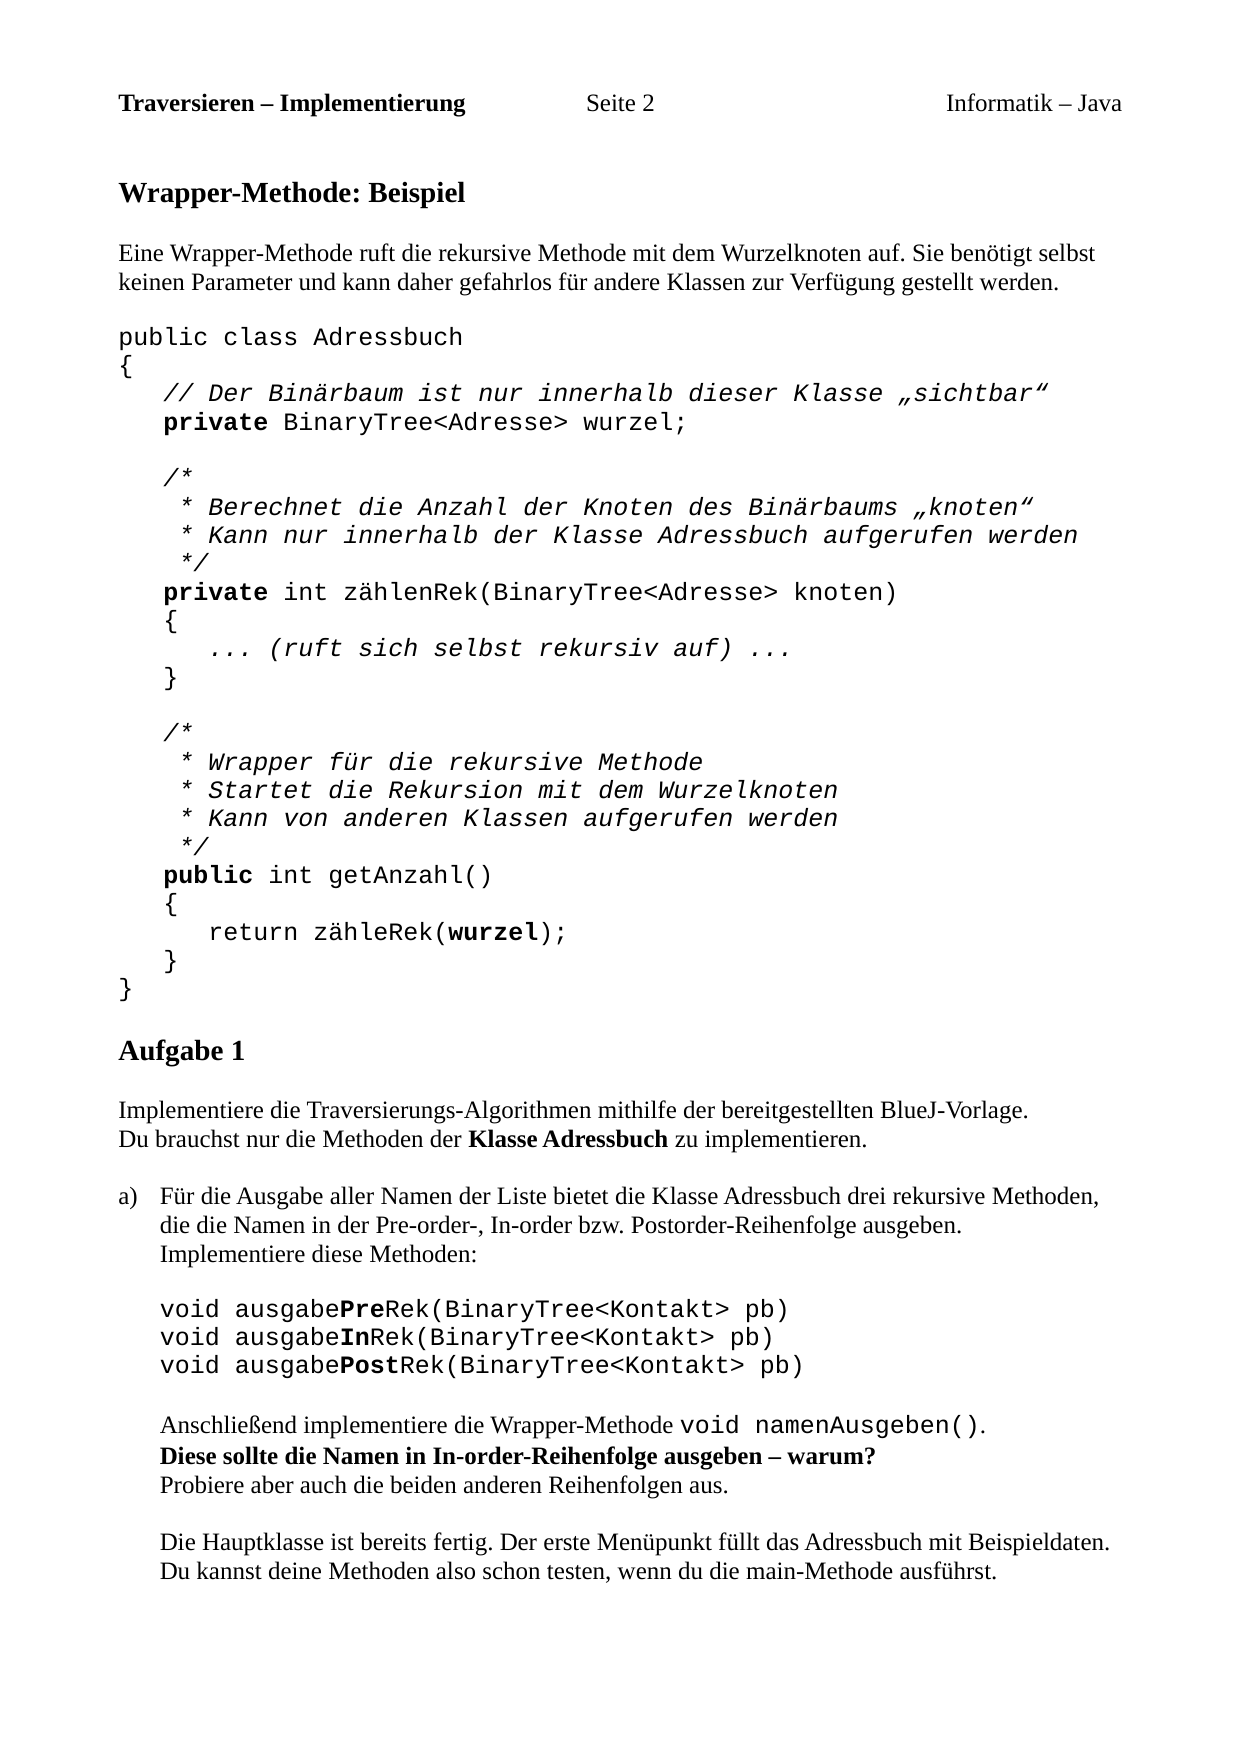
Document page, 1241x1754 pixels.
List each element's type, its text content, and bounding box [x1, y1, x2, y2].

text } [118, 947, 1122, 976]
text } [118, 664, 1122, 692]
text * Startet die Rekursion mit dem Wurzelknoten [118, 777, 1122, 806]
text */ [118, 834, 1122, 862]
text } [118, 976, 1122, 1004]
text { [118, 607, 1122, 636]
text Aufgabe 1 [118, 1033, 1122, 1066]
text Wrapper-Methode: Beispiel [118, 176, 1122, 209]
text ... (ruft sich selbst rekursiv auf) ... [118, 636, 1122, 664]
text public int getAnzahl() [118, 862, 1122, 891]
text /* [118, 721, 1122, 749]
text return zähleRek(wurzel); [118, 919, 1122, 947]
text Implementiere die Traversierungs-Algorithmen mithilfe der bereitgestellten BlueJ-Vorlage. Du brauchst nur die Methoden der Klasse Adressbuch zu implementieren. [118, 1095, 1122, 1153]
text * Kann von anderen Klassen aufgerufen werden [118, 806, 1122, 834]
text * Wrapper für die rekursive Methode [118, 749, 1122, 777]
text private int zählenRek(BinaryTree<Adresse> knoten) [118, 579, 1122, 607]
text public class Adressbuch [118, 324, 1122, 352]
text Eine Wrapper-Methode ruft die rekursive Methode mit dem Wurzelknoten auf. Sie benötigt selbst keinen Parameter und kann daher gefahrlos für andere Klassen zur Verfügung gestellt werden. [118, 238, 1122, 295]
text /* [118, 466, 1122, 494]
text */ [118, 551, 1122, 579]
text * Berechnet die Anzahl der Knoten des Binärbaums „knoten“ [118, 494, 1122, 522]
text // Der Binärbaum ist nur innerhalb dieser Klasse „sichtbar“ [118, 381, 1122, 409]
text { [118, 352, 1122, 381]
text { [118, 891, 1122, 919]
list Für die Ausgabe aller Namen der Liste bietet die Klasse Adressbuch drei rekursive Methoden, die die Namen in der Pre-order-, In-order bzw. Postorder-Reihenfolge ausgeben. Implementiere diese Methoden: void ausgabePreRek(BinaryTree<Kontakt> pb) void ausgabeInRek(BinaryTree<Kontakt> pb) void ausgabePostRek(BinaryTree<Kontakt> pb) Anschließend implementiere die Wrapper-Methode void namenAusgeben(). Diese sollte die Namen in In-order-Reihenfolge ausgeben – warum? Probiere aber auch die beiden anderen Reihenfolgen aus. Die Hauptklasse ist bereits fertig. Der erste Menüpunkt füllt das Adressbuch mit Beispieldaten. Du kannst deine Methoden also schon testen, wenn du die main-Methode ausführst. [118, 1181, 1122, 1585]
text private BinaryTree<Adresse> wurzel; [118, 409, 1122, 437]
text * Kann nur innerhalb der Klasse Adressbuch aufgerufen werden [118, 522, 1122, 551]
